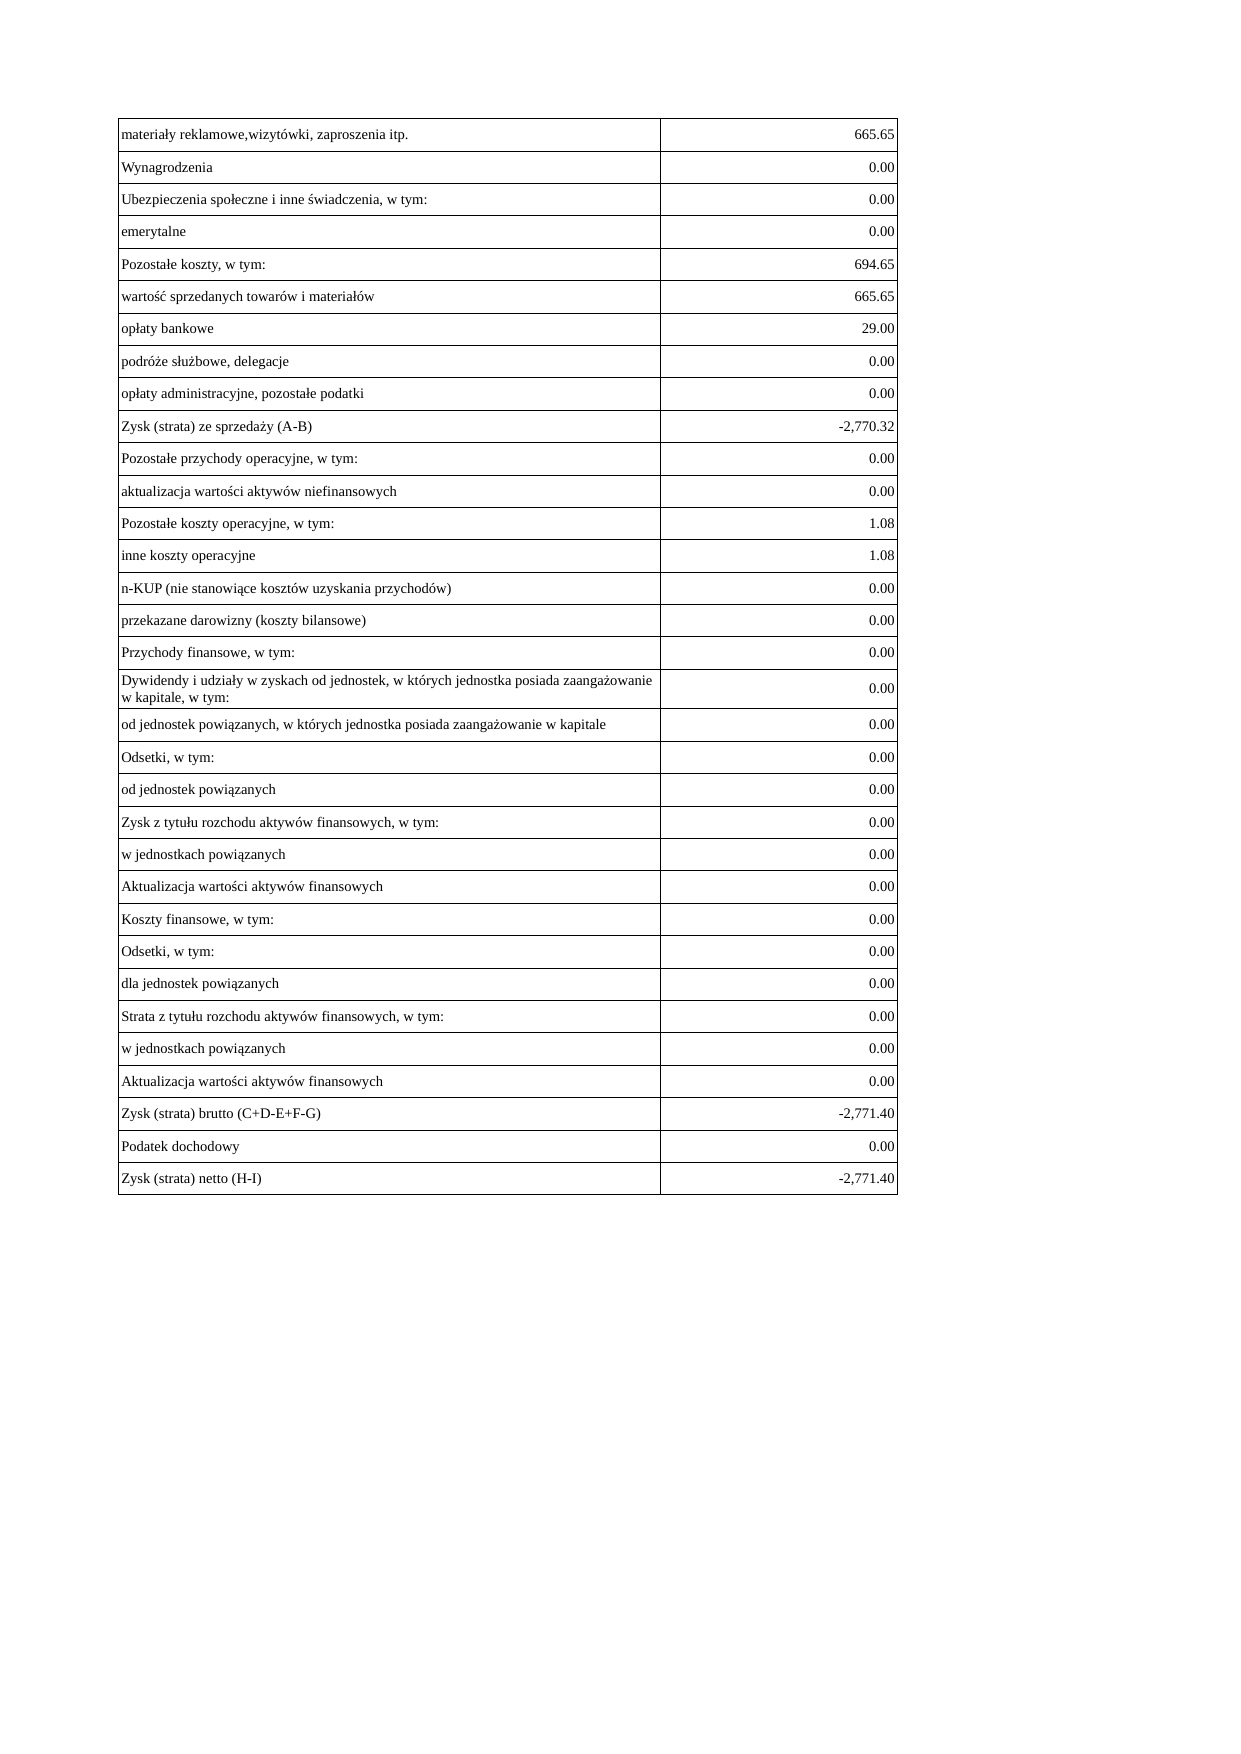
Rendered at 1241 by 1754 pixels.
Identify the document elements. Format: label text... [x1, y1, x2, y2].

table_cell -2 771,40 [661, 1163, 897, 1194]
table_cell 0,00 [661, 969, 897, 1000]
table_cell 0,00 [661, 936, 897, 967]
table_cell 0,00 [661, 1033, 897, 1065]
table_cell 0,00 [661, 1066, 897, 1097]
table_cell Pozostałe koszty, w tym: [119, 249, 660, 280]
table_cell dla jednostek powiązanych [119, 969, 660, 1000]
table_cell 0,00 [661, 1001, 897, 1032]
table_cell Zysk (strata) ze sprzedaży (A-B) [119, 411, 660, 442]
table_cell Ubezpieczenia społeczne i inne świadczenia, w tym: [119, 184, 660, 215]
table_cell 0,00 [661, 346, 897, 377]
table_cell Przychody finansowe, w tym: [119, 637, 660, 669]
table_cell wartość sprzedanych towarów i materiałów [119, 281, 660, 312]
table_cell 0,00 [661, 605, 897, 636]
table_cell 0,00 [661, 904, 897, 935]
table_cell 0,00 [661, 637, 897, 669]
table_cell aktualizacja wartości aktywów niefinansowych [119, 476, 660, 507]
table_cell w jednostkach powiązanych [119, 839, 660, 870]
table_cell 0,00 [661, 871, 897, 903]
table_cell 0,00 [661, 670, 897, 708]
table_cell 0,00 [661, 378, 897, 410]
table_cell 0,00 [661, 774, 897, 806]
table_cell Wynagrodzenia [119, 152, 660, 183]
table_cell Zysk (strata) brutto (C+D-E+F-G) [119, 1098, 660, 1129]
table_cell Zysk (strata) netto (H-I) [119, 1163, 660, 1194]
table_cell 0,00 [661, 443, 897, 474]
table_cell Odsetki, w tym: [119, 742, 660, 773]
table_cell inne koszty operacyjne [119, 540, 660, 572]
table_cell n-KUP (nie stanowiące kosztów uzyskania przychodów) [119, 573, 660, 604]
table_cell Strata z tytułu rozchodu aktywów finansowych, w tym: [119, 1001, 660, 1032]
table_cell 0,00 [661, 1131, 897, 1162]
table_cell 694,65 [661, 249, 897, 280]
table_cell 0,00 [661, 839, 897, 870]
table_cell 0,00 [661, 184, 897, 215]
table_cell 0,00 [661, 152, 897, 183]
table_cell podróże służbowe, delegacje [119, 346, 660, 377]
table_cell opłaty bankowe [119, 314, 660, 345]
table_cell Odsetki, w tym: [119, 936, 660, 967]
table_cell Pozostałe przychody operacyjne, w tym: [119, 443, 660, 474]
table_cell emerytalne [119, 216, 660, 248]
table_cell przekazane darowizny (koszty bilansowe) [119, 605, 660, 636]
table_cell Aktualizacja wartości aktywów finansowych [119, 1066, 660, 1097]
table_cell opłaty administracyjne, pozostałe podatki [119, 378, 660, 410]
table_cell od jednostek powiązanych [119, 774, 660, 806]
table_cell Podatek dochodowy [119, 1131, 660, 1162]
table_cell Zysk z tytułu rozchodu aktywów finansowych, w tym: [119, 807, 660, 838]
table_cell 0,00 [661, 807, 897, 838]
table_cell 0,00 [661, 709, 897, 741]
table_cell Pozostałe koszty operacyjne, w tym: [119, 508, 660, 539]
table_cell 0,00 [661, 216, 897, 248]
table_cell Koszty finansowe, w tym: [119, 904, 660, 935]
table_cell 665,65 [661, 119, 897, 151]
table_cell 665,65 [661, 281, 897, 312]
table_cell w jednostkach powiązanych [119, 1033, 660, 1065]
table_cell -2 771,40 [661, 1098, 897, 1129]
table_cell 0,00 [661, 573, 897, 604]
table_cell -2 770,32 [661, 411, 897, 442]
table_cell 1,08 [661, 508, 897, 539]
table_cell 0,00 [661, 742, 897, 773]
table_cell materiały reklamowe,wizytówki, zaproszenia itp. [119, 119, 660, 151]
table_cell Aktualizacja wartości aktywów finansowych [119, 871, 660, 903]
table_cell 29,00 [661, 314, 897, 345]
table_cell od jednostek powiązanych, w których jednostka posiada zaangażowanie w kapitale [119, 709, 660, 741]
table_cell Dywidendy i udziały w zyskach od jednostek, w których jednostka posiada zaangażowanie w kapitale, w tym: [119, 670, 660, 708]
table_cell 0,00 [661, 476, 897, 507]
table_cell 1,08 [661, 540, 897, 572]
